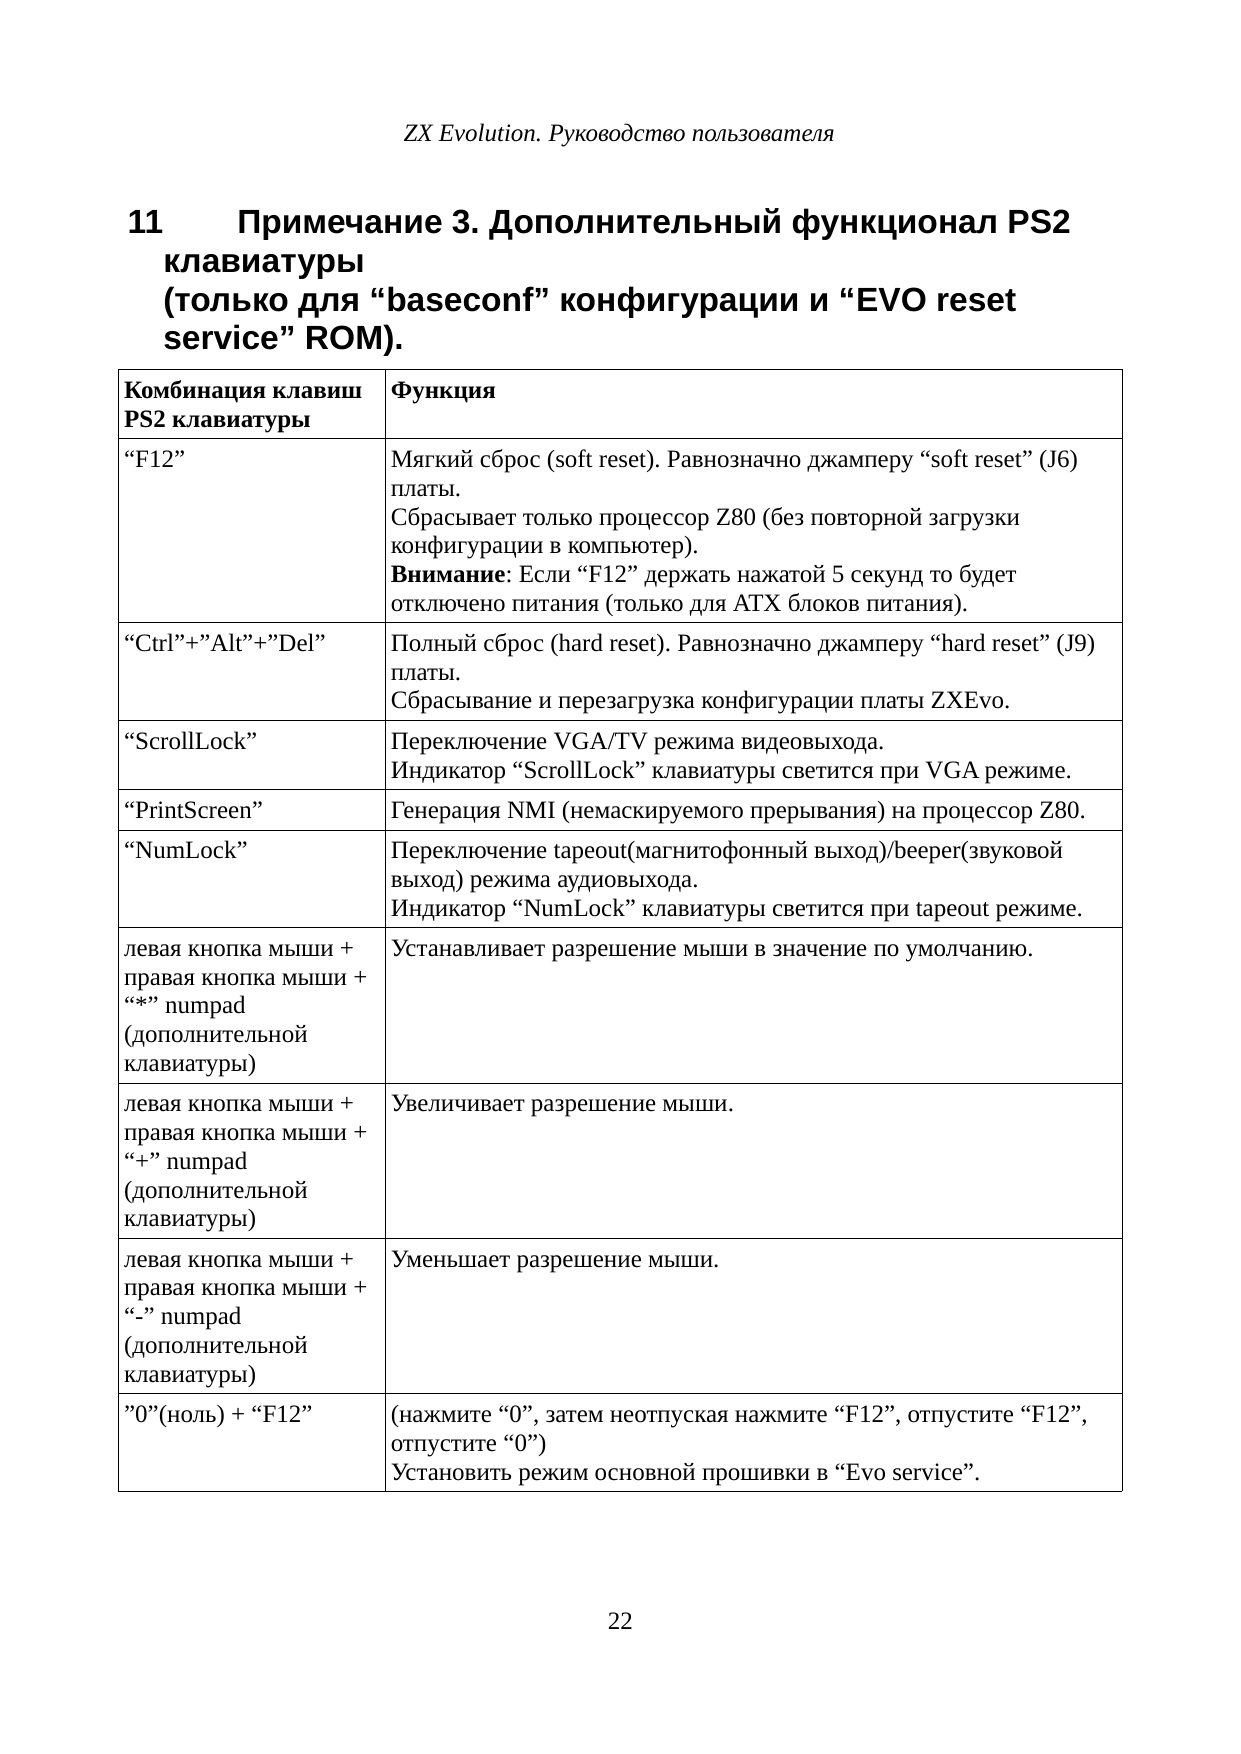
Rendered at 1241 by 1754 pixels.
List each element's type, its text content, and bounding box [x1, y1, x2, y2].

table_cell ”0”(ноль) + “F12” [119, 1394, 385, 1491]
table_cell “PrintScreen” [119, 790, 385, 829]
table_cell “Ctrl”+”Alt”+”Del” [119, 623, 385, 720]
table_cell Полный сброс (hard reset). Равнозначно джамперу “hard reset” (J9) платы. Сбрасывание и перезагрузка конфигурации платы ZXEvo. [386, 623, 1122, 720]
table_cell “F12” [119, 439, 385, 622]
table_cell Уменьшает разрешение мыши. [386, 1239, 1122, 1393]
table_cell левая кнопка мыши + правая кнопка мыши + “+” numpad (дополнительной клавиатуры) [119, 1084, 385, 1238]
table_cell (нажмите “0”, затем неотпуская нажмите “F12”, отпустите “F12”, отпустите “0”) Установить режим основной прошивки в “Evo service”. [386, 1394, 1122, 1491]
table_cell Переключение VGA/TV режима видеовыхода. Индикатор “ScrollLock” клавиатуры светится при VGA режиме. [386, 721, 1122, 789]
table_cell “NumLock” [119, 831, 385, 927]
table_cell Увеличивает разрешение мыши. [386, 1084, 1122, 1238]
subtitle Примечание 3. Дополнительный функционал PS2 клавиатуры (только для “baseconf” конфигурации и “EVO reset service” ROM). [118, 202, 1122, 357]
table_cell левая кнопка мыши + правая кнопка мыши + “-” numpad (дополнительной клавиатуры) [119, 1239, 385, 1393]
table_cell Генерация NMI (немаскируемого прерывания) на процессор Z80. [386, 790, 1122, 829]
table_cell “ScrollLock” [119, 721, 385, 789]
table_cell Мягкий сброс (soft reset). Равнозначно джамперу “soft reset” (J6) платы. Сбрасывает только процессор Z80 (без повторной загрузки конфигурации в компьютер). Внимание: Если “F12” держать нажатой 5 секунд то будет отключено питания (только для ATX блоков питания). [386, 439, 1122, 622]
table_cell Переключение tapeout(магнитофонный выход)/beeper(звуковой выход) режима аудиовыхода. Индикатор “NumLock” клавиатуры светится при tapeout режиме. [386, 831, 1122, 927]
table_cell Устанавливает разрешение мыши в значение по умолчанию. [386, 928, 1122, 1083]
table_cell левая кнопка мыши + правая кнопка мыши + “*” numpad (дополнительной клавиатуры) [119, 928, 385, 1083]
table_header Функция [386, 370, 1122, 438]
table_header Комбинация клавиш PS2 клавиатуры [119, 370, 385, 438]
